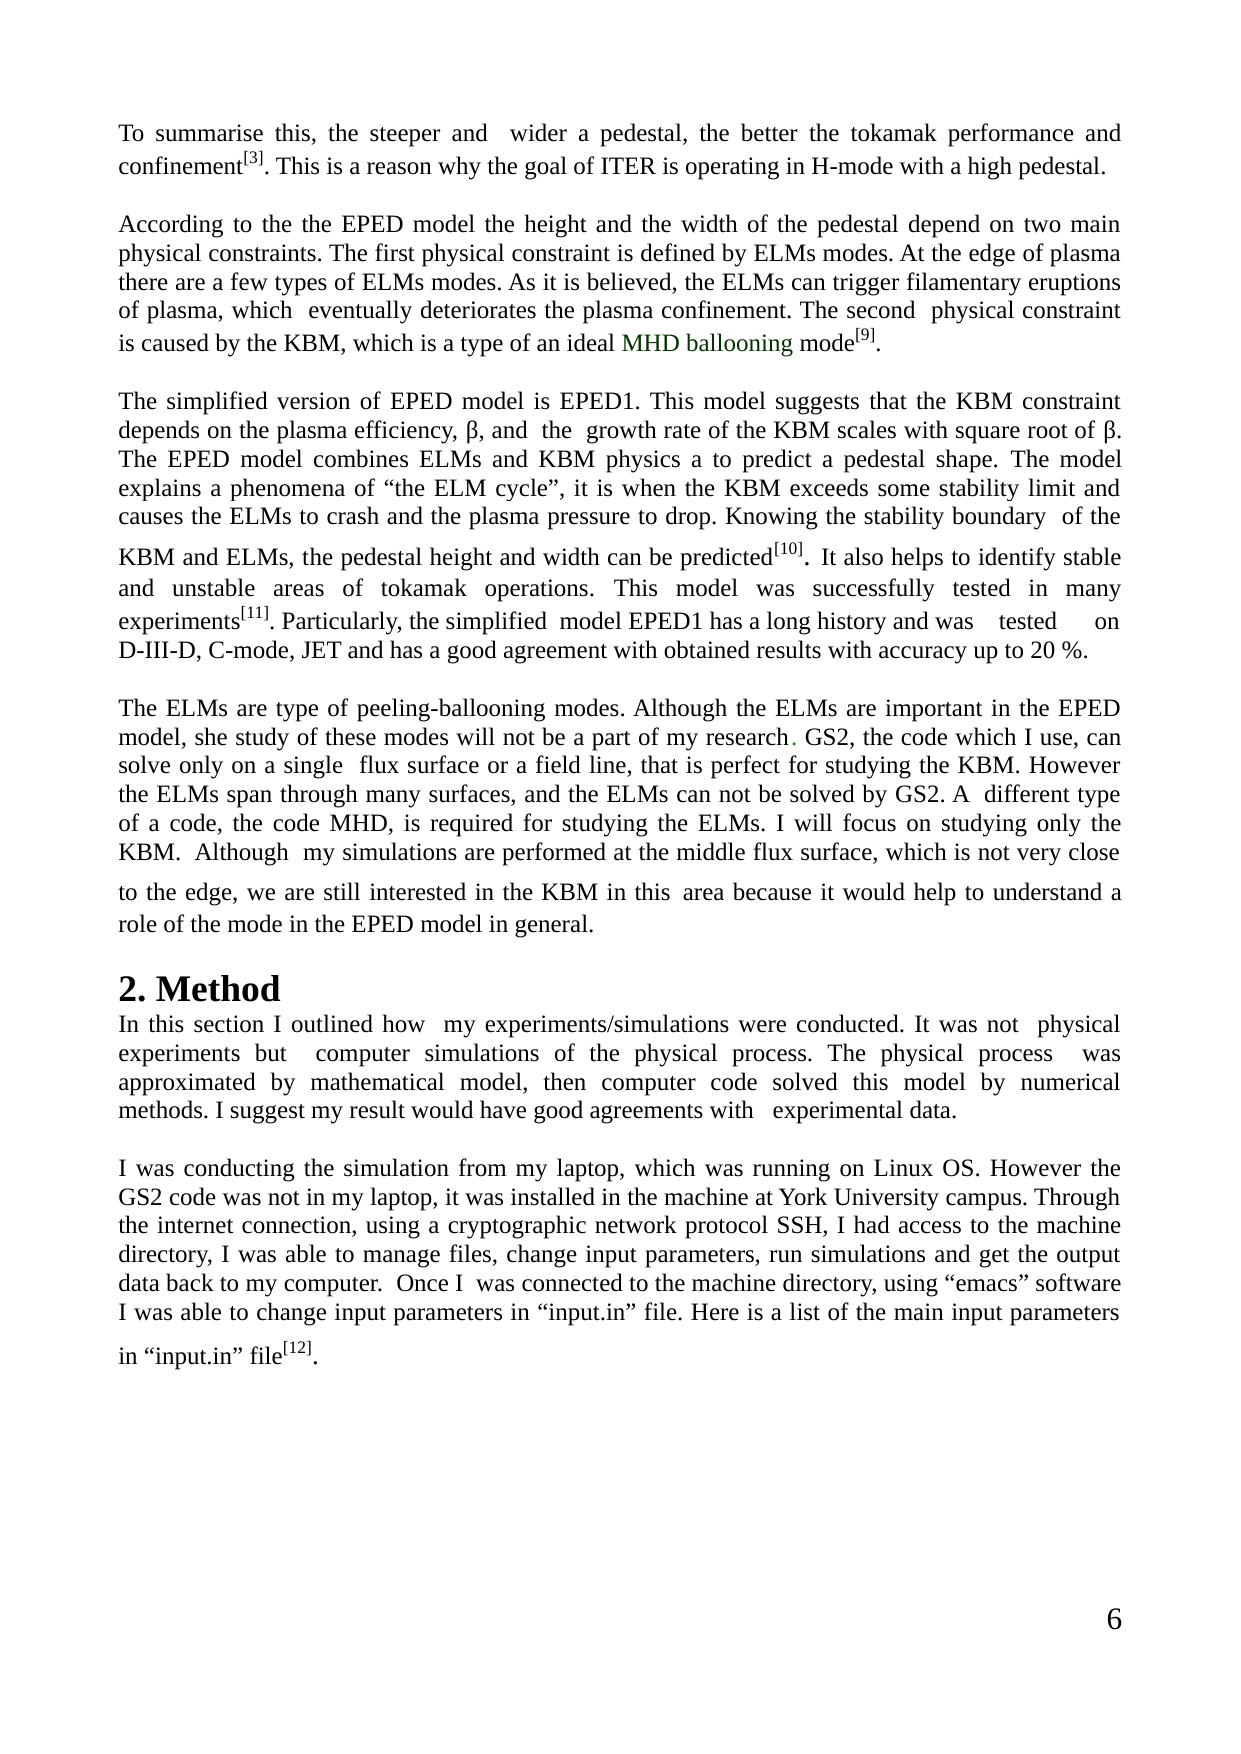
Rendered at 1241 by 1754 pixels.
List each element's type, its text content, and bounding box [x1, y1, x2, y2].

text D-III-D, C-mode, JET and has a good agreement with obtained results with accuracy up to 20 %. [118, 636, 1122, 664]
text According to the the EPED model the height and the width of the pedestal depend on two main physical constraints. The first physical constraint is defined by ELMs modes. At the edge of plasma there are a few types of ELMs modes. As it is believed, the ELMs can trigger filamentary eruptions of plasma, which eventually deteriorates the plasma confinement. The second physical constraint is caused by the KBM, which is a type of an ideal MHD ballooning mode[9]. [118, 209, 1122, 358]
text I was conducting the simulation from my laptop, which was running on Linux OS. However the GS2 code was not in my laptop, it was installed in the machine at York University campus. Through the internet connection, using a cryptographic network protocol SSH, I had access to the machine directory, I was able to manage files, change input parameters, run simulations and get the output data back to my computer. Once I was connected to the machine directory, using “emacs” software I was able to change input parameters in “input.in” file. Here is a list of the main input parameters in “input.in” file[12]. [118, 1153, 1122, 1373]
text In this section I outlined how my experiments/simulations were conducted. It was not physical experiments but computer simulations of the physical process. The physical process was approximated by mathematical model, then computer code solved this model by numerical methods. I suggest my result would have good agreements with experimental data. [118, 1009, 1122, 1124]
text The ELMs are type of peeling-ballooning modes. Although the ELMs are important in the EPED model, she study of these modes will not be a part of my research. GS2, the code which I use, can solve only on a single flux surface or a field line, that is perfect for studying the KBM. However the ELMs span through many surfaces, and the ELMs can not be solved by GS2. A different type of a code, the code MHD, is required for studying the ELMs. I will focus on studying only the KBM. Although my simulations are performed at the middle flux surface, which is not very close to the edge, we are still interested in the KBM in this area because it would help to understand a role of the mode in the EPED model in general. [118, 693, 1122, 937]
text The simplified version of EPED model is EPED1. This model suggests that the KBM constraint depends on the plasma efficiency, β, and the growth rate of the KBM scales with square root of β. The EPED model combines ELMs and KBM physics a to predict a pedestal shape. The model explains a phenomena of “the ELM cycle”, it is when the KBM exceeds some stability limit and causes the ELMs to crash and the plasma pressure to drop. Knowing the stability boundary of the KBM and ELMs, the pedestal height and width can be predicted[10]. It also helps to identify stable and unstable areas of tokamak operations. This model was successfully tested in many experiments[11]. Particularly, the simplified model EPED1 has a long history and was tested on [118, 386, 1122, 636]
text To summarise this, the steeper and wider a pedestal, the better the tokamak performance and confinement[3]. This is a reason why the goal of ITER is operating in H-mode with a high pedestal. [118, 118, 1122, 180]
text 2. Method [118, 966, 1122, 1009]
